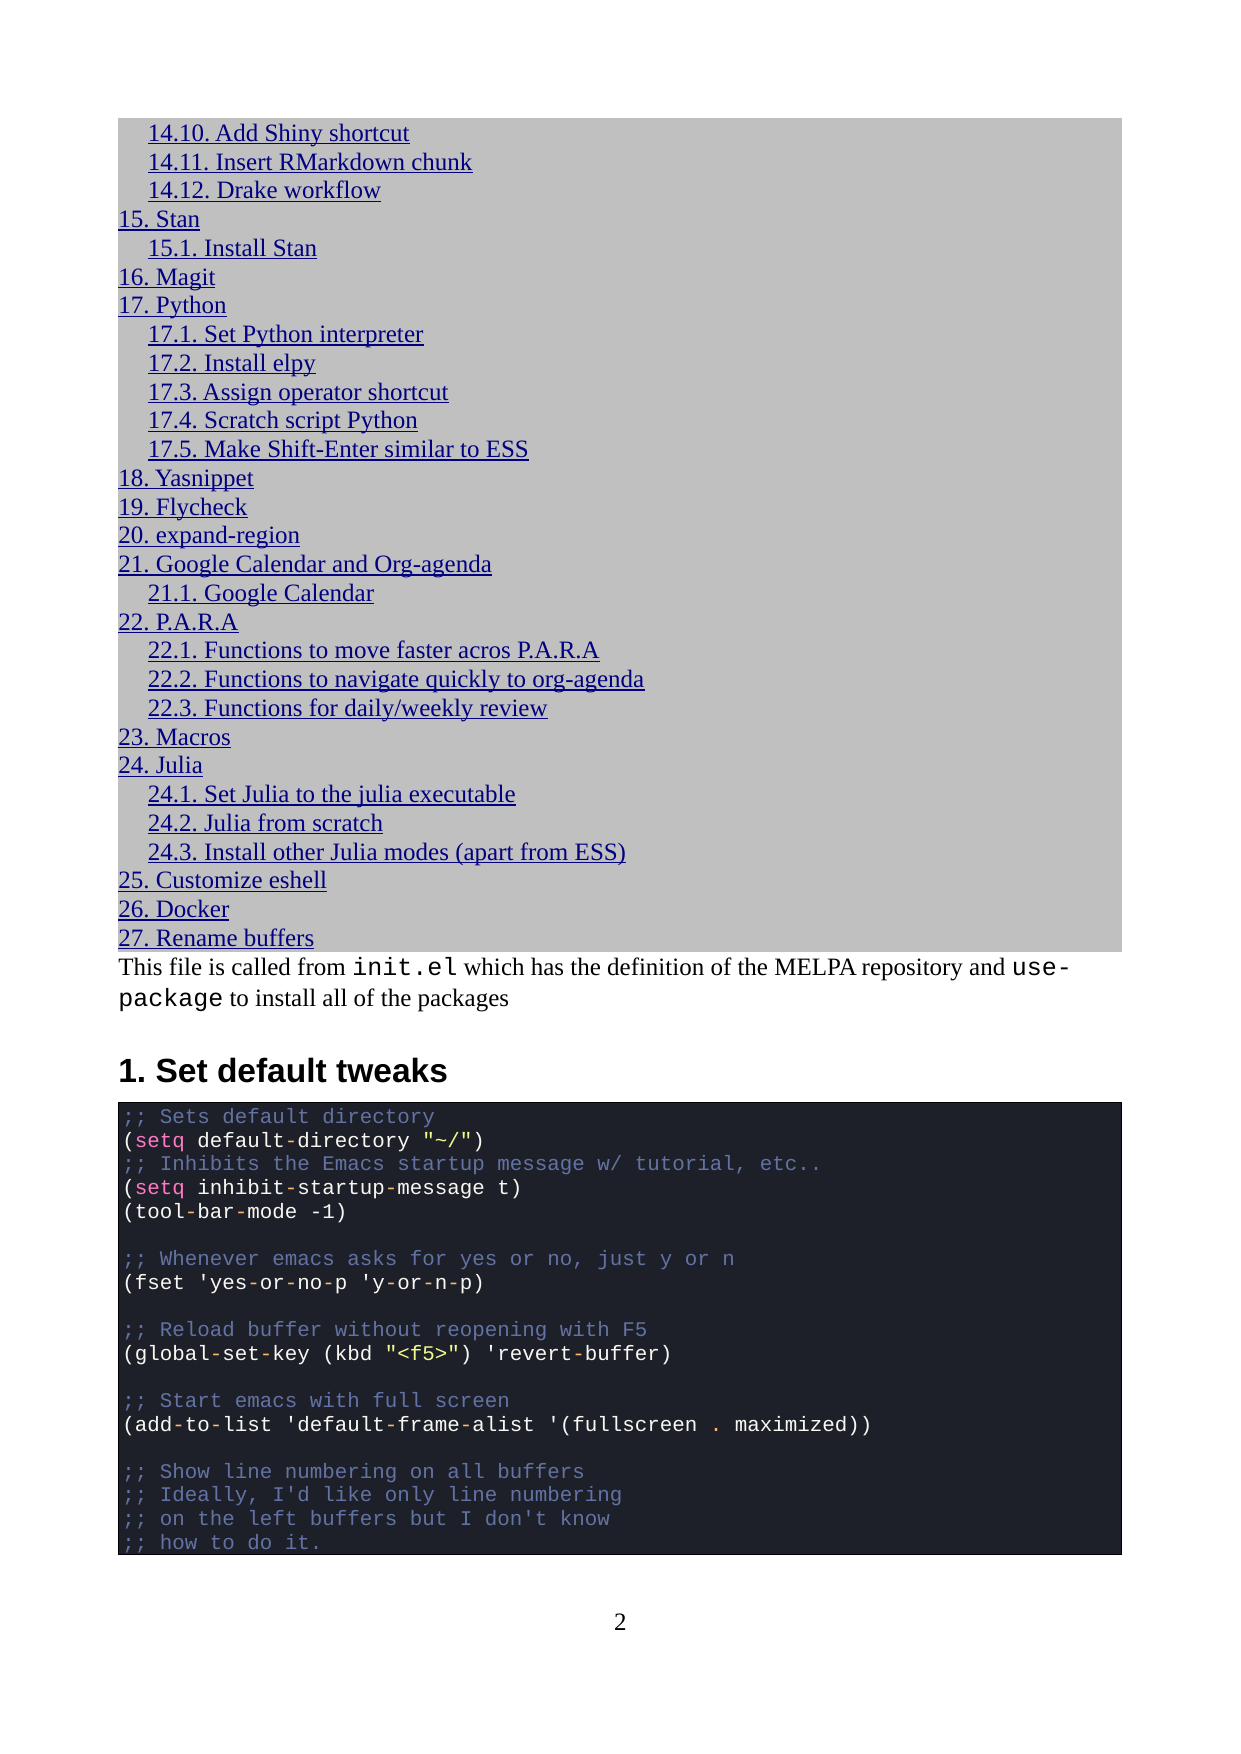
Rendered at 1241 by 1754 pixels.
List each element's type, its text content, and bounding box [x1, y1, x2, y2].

text ;; Start emacs with full screen [119, 1386, 1121, 1409]
text 17.1. Set Python interpreter [148, 319, 1122, 348]
text 17.3. Assign operator shortcut [148, 377, 1122, 406]
text (tool-bar-mode -1) [119, 1197, 1121, 1220]
text 27. Rename buffers [118, 923, 1122, 952]
subtitle Set default tweaks [118, 1051, 1122, 1090]
text 23. Macros [118, 722, 1122, 751]
text 15.1. Install Stan [148, 233, 1122, 262]
text 22.2. Functions to navigate quickly to org-agenda [148, 664, 1122, 693]
text 17.5. Make Shift-Enter similar to ESS [148, 434, 1122, 463]
text 22. P.A.R.A [118, 607, 1122, 636]
text 19. Flycheck [118, 492, 1122, 521]
text 22.1. Functions to move faster acros P.A.R.A [148, 636, 1122, 664]
text 15. Stan [118, 204, 1122, 233]
text ;; Inhibits the Emacs startup message w/ tutorial, etc.. [119, 1149, 1121, 1173]
text 17. Python [118, 291, 1122, 319]
text (setq inhibit-startup-message t) [119, 1173, 1121, 1197]
text (global-set-key (kbd "<f5>") 'revert-buffer) [119, 1339, 1121, 1362]
text 14.11. Insert RMarkdown chunk [148, 147, 1122, 176]
text 16. Magit [118, 262, 1122, 291]
text 24.3. Install other Julia modes (apart from ESS) [148, 837, 1122, 866]
text 18. Yasnippet [118, 463, 1122, 492]
text 20. expand-region [118, 521, 1122, 549]
text This file is called from init.el which has the definition of the MELPA repository and use-package to install all of the packages [118, 952, 1122, 1013]
text ;; Whenever emacs asks for yes or no, just y or n [119, 1244, 1121, 1268]
text (setq default-directory "~/") [119, 1126, 1121, 1149]
text 24. Julia [118, 751, 1122, 779]
text 26. Docker [118, 894, 1122, 923]
text ;; on the left buffers but I don't know [119, 1504, 1121, 1528]
text 25. Customize eshell [118, 866, 1122, 894]
text 24.1. Set Julia to the julia executable [148, 779, 1122, 808]
text (fset 'yes-or-no-p 'y-or-n-p) [119, 1268, 1121, 1291]
text 24.2. Julia from scratch [148, 808, 1122, 837]
text 21. Google Calendar and Org-agenda [118, 549, 1122, 578]
text 22.3. Functions for daily/weekly review [148, 693, 1122, 722]
text 17.4. Scratch script Python [148, 406, 1122, 434]
text 17.2. Install elpy [148, 348, 1122, 377]
text ;; Sets default directory [119, 1103, 1121, 1126]
text ;; Ideally, I'd like only line numbering [119, 1481, 1121, 1504]
text ;; Show line numbering on all buffers [119, 1457, 1121, 1481]
text ;; how to do it. [119, 1528, 1121, 1554]
text 14.10. Add Shiny shortcut [148, 118, 1122, 147]
text ;; Reload buffer without reopening with F5 [119, 1315, 1121, 1339]
text 14.12. Drake workflow [148, 176, 1122, 204]
text (add-to-list 'default-frame-alist '(fullscreen . maximized)) [119, 1409, 1121, 1433]
text 21.1. Google Calendar [148, 578, 1122, 607]
